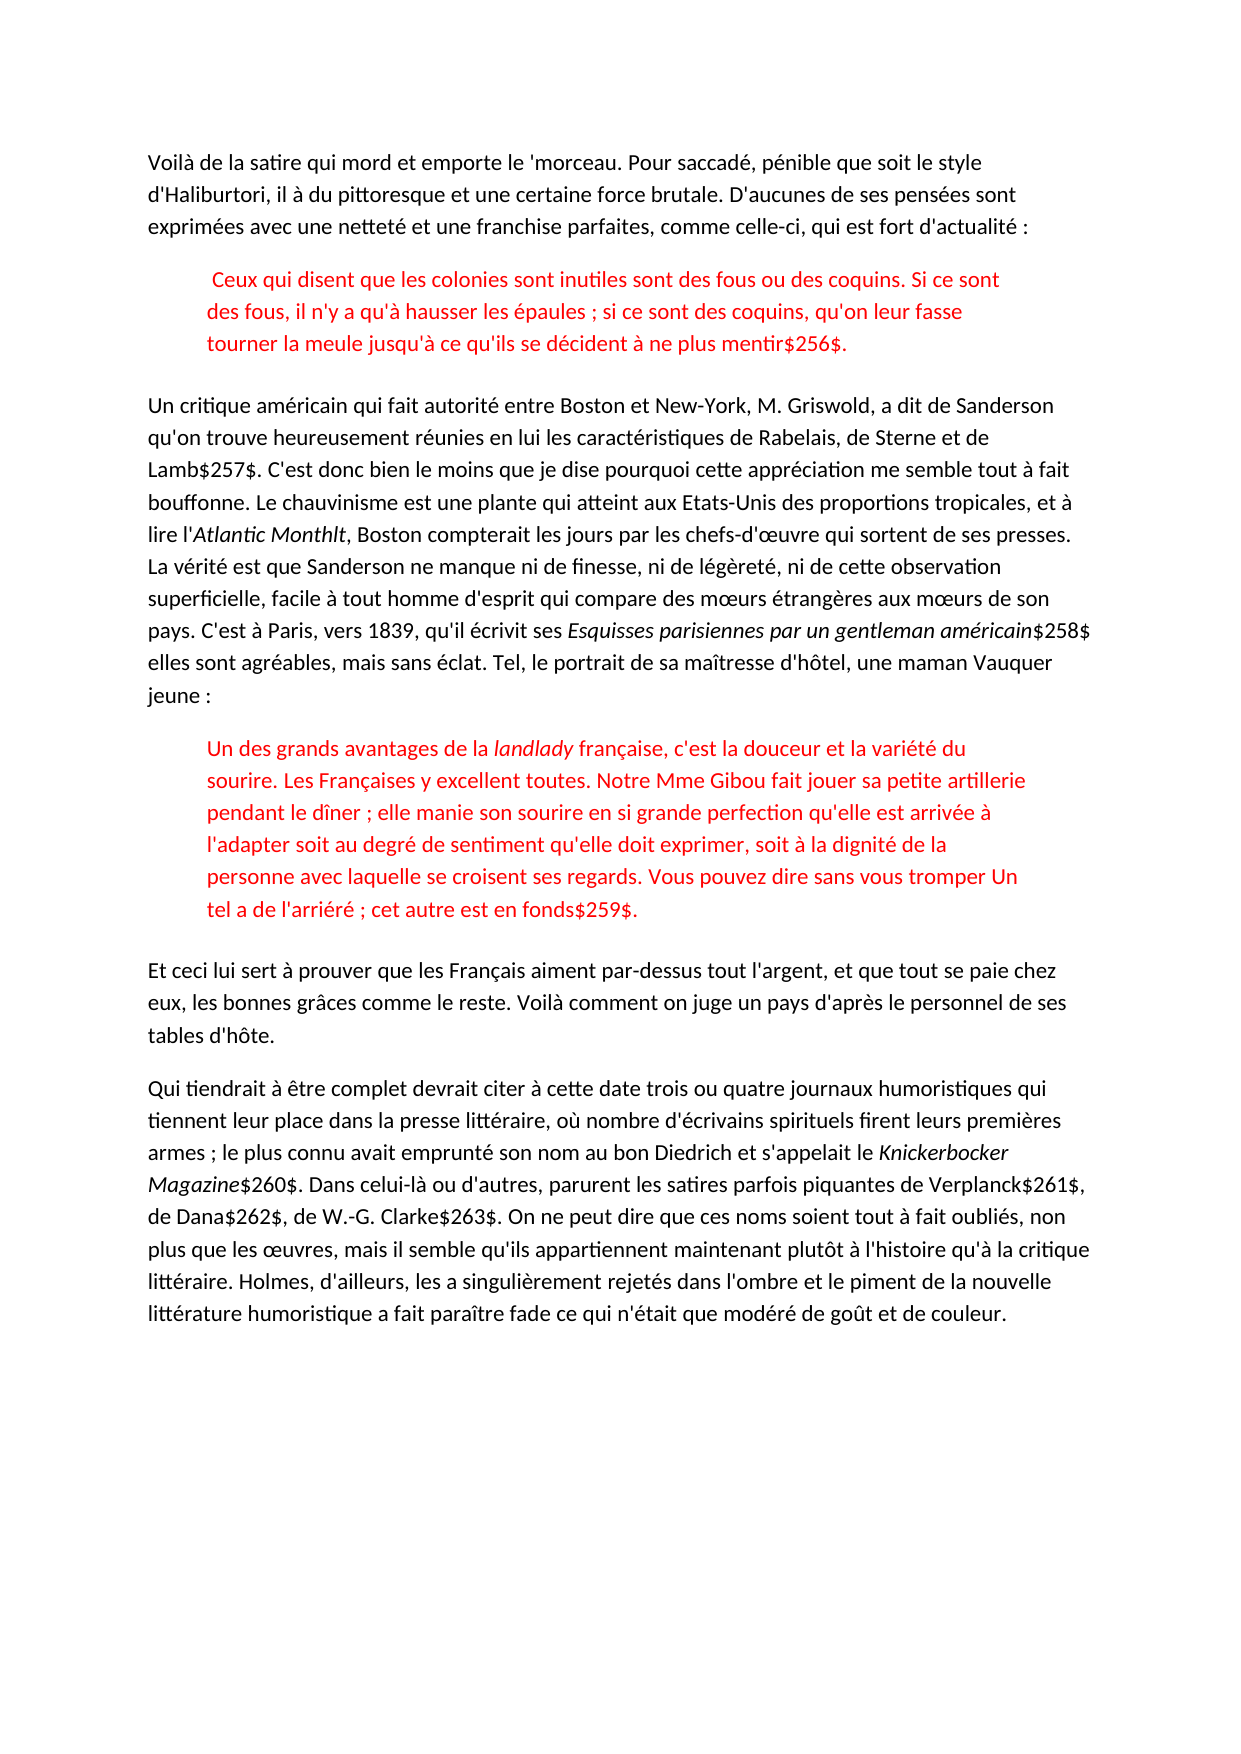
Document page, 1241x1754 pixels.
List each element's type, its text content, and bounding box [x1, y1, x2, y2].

text Qui tiendrait à être complet devrait citer à cette date trois ou quatre journaux humoristiques qui tiennent leur place dans la presse littéraire, où nombre d'écrivains spirituels firent leurs premières armes ; le plus connu avait emprunté son nom au bon Diedrich et s'appelait le Knickerbocker Magazine$260$. Dans celui-là ou d'autres, parurent les satires parfois piquantes de Verplanck$261$, de Dana$262$, de W.-G. Clarke$263$. On ne peut dire que ces noms soient tout à fait oubliés, non plus que les œuvres, mais il semble qu'ils appartiennent maintenant plutôt à l'histoire qu'à la critique littéraire. Holmes, d'ailleurs, les a singulièrement rejetés dans l'ombre et le piment de la nouvelle littérature humoristique a fait paraître fade ce qui n'était que modéré de goût et de couleur. [148, 1074, 1093, 1327]
text Et ceci lui sert à prouver que les Français aiment par-dessus tout l'argent, et que tout se paie chez eux, les bonnes grâces comme le reste. Voilà comment on juge un pays d'après le personnel de ses tables d'hôte. [148, 956, 1093, 1049]
text Voilà de la satire qui mord et emporte le 'morceau. Pour saccadé, pénible que soit le style d'Haliburtori, il à du pittoresque et une certaine force brutale. D'aucunes de ses pensées sont exprimées avec une netteté et une franchise parfaites, comme celle-ci, qui est fort d'actualité : [148, 148, 1093, 240]
text Un critique américain qui fait autorité entre Boston et New-York, M. Griswold, a dit de Sanderson qu'on trouve heureusement réunies en lui les caractéristiques de Rabelais, de Sterne et de Lamb$257$. C'est donc bien le moins que je dise pourquoi cette appréciation me semble tout à fait bouffonne. Le chauvinisme est une plante qui atteint aux Etats-Unis des proportions tropicales, et à lire l'Atlantic Monthlt, Boston compterait les jours par les chefs-d'œuvre qui sortent de ses presses. La vérité est que Sanderson ne manque ni de finesse, ni de légèreté, ni de cette observation superficielle, facile à tout homme d'esprit qui compare des mœurs étrangères aux mœurs de son pays. C'est à Paris, vers 1839, qu'il écrivit ses Esquisses parisiennes par un gentleman américain$258$ elles sont agréables, mais sans éclat. Tel, le portrait de sa maîtresse d'hôtel, une maman Vauquer jeune : [148, 391, 1093, 709]
text Ceux qui disent que les colonies sont inutiles sont des fous ou des coquins. Si ce sont des fous, il n'y a qu'à hausser les épaules ; si ce sont des coquins, qu'on leur fasse tourner la meule jusqu'à ce qu'ils se décident à ne plus mentir$256$. [207, 265, 1033, 357]
text Un des grands avantages de la landlady française, c'est la douceur et la variété du sourire. Les Françaises y excellent toutes. Notre Mme Gibou fait jouer sa petite artillerie pendant le dîner ; elle manie son sourire en si grande perfection qu'elle est arrivée à l'adapter soit au degré de sentiment qu'elle doit exprimer, soit à la dignité de la personne avec laquelle se croisent ses regards. Vous pouvez dire sans vous tromper Un tel a de l'arriéré ; cet autre est en fonds$259$. [207, 734, 1033, 923]
